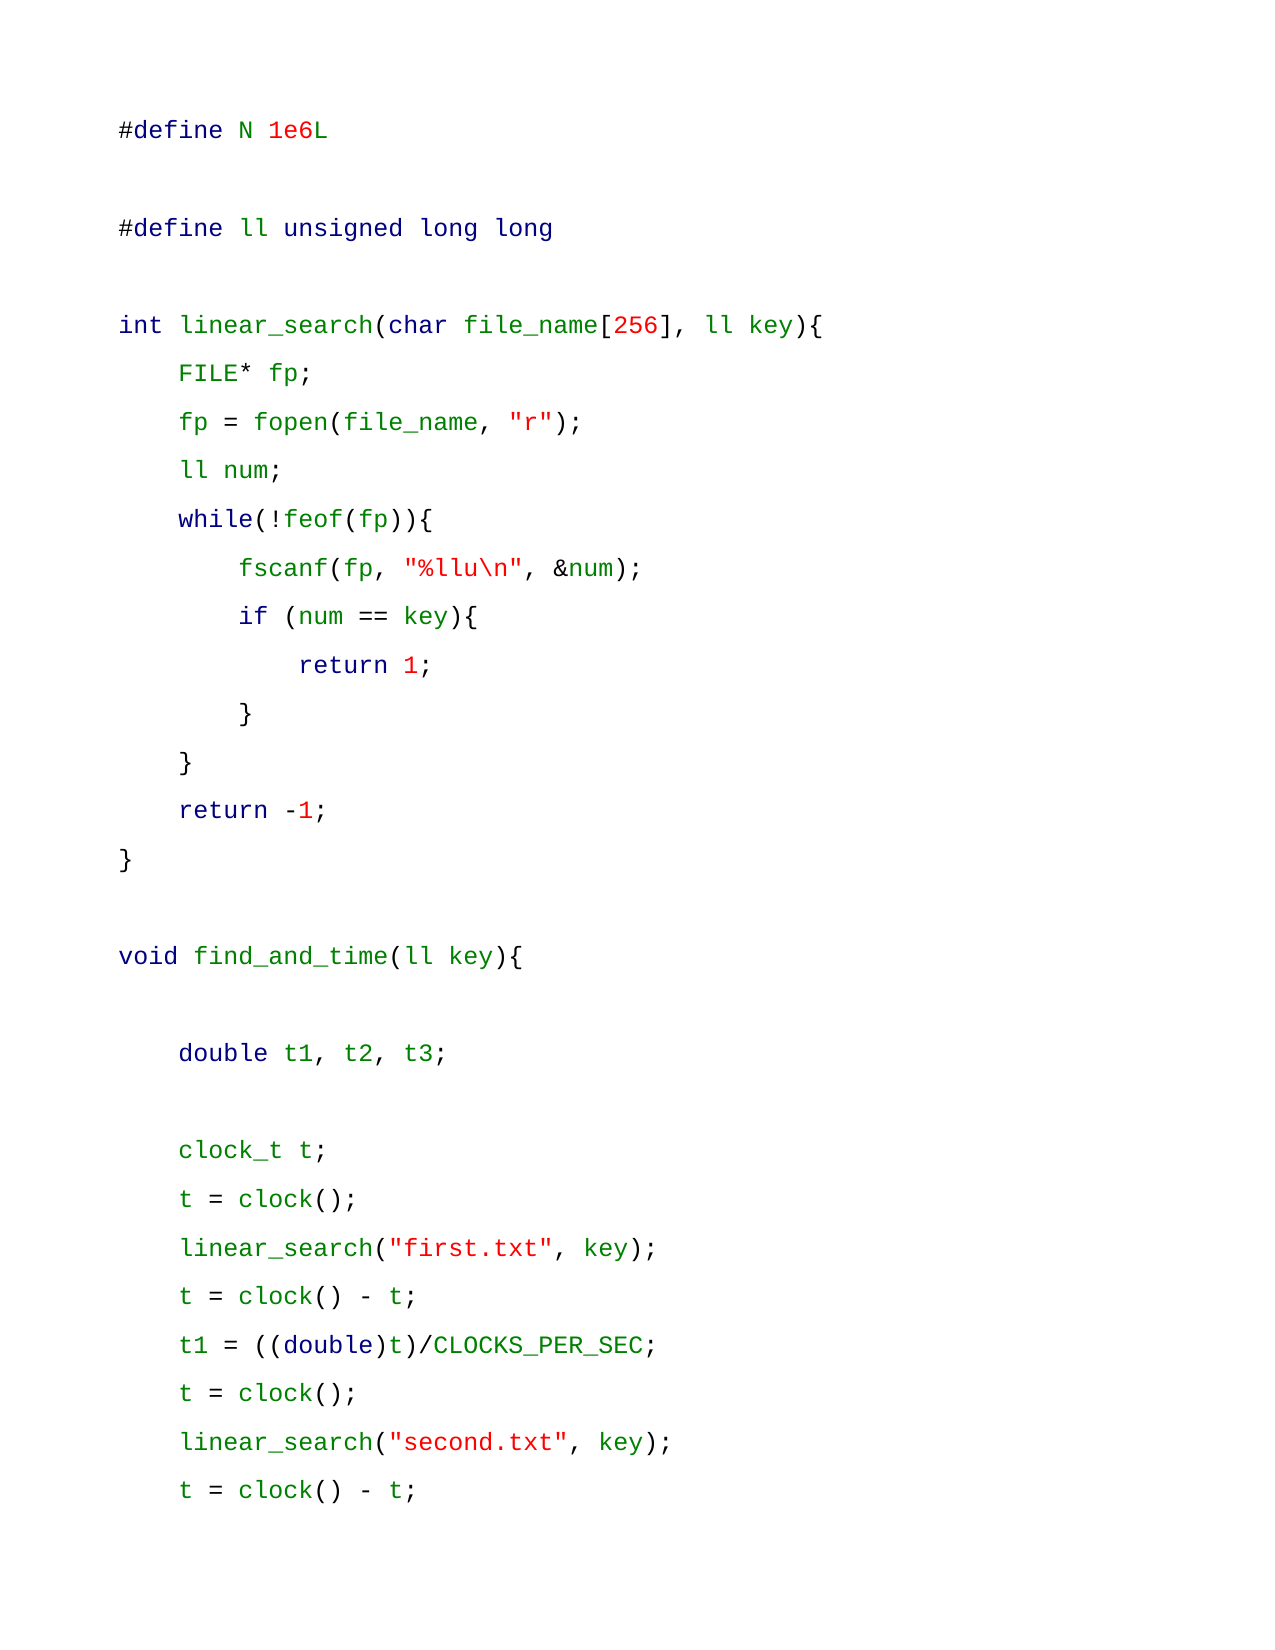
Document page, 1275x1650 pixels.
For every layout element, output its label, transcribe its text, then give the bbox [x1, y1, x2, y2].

text return 1; [118, 652, 1157, 681]
text t = clock() - t; [118, 1284, 1157, 1312]
text int linear_search(char file_name[256], ll key){ [118, 312, 1157, 341]
text linear_search("first.txt", key); [118, 1235, 1157, 1263]
text t1 = ((double)t)/CLOCKS_PER_SEC; [118, 1332, 1157, 1361]
text void find_and_time(ll key){ [118, 944, 1157, 972]
text } [118, 846, 1157, 875]
text while(!feof(fp)){ [118, 507, 1157, 535]
text FILE* fp; [118, 361, 1157, 389]
text } [118, 749, 1157, 778]
text linear_search("second.txt", key); [118, 1429, 1157, 1458]
text ll num; [118, 458, 1157, 486]
text } [118, 701, 1157, 729]
text t = clock(); [118, 1381, 1157, 1409]
text double t1, t2, t3; [118, 1041, 1157, 1069]
text fp = fopen(file_name, "r"); [118, 409, 1157, 438]
text t = clock(); [118, 1187, 1157, 1215]
text clock_t t; [118, 1138, 1157, 1166]
text return -1; [118, 798, 1157, 826]
text t = clock() - t; [118, 1478, 1157, 1506]
text if (num == key){ [118, 604, 1157, 632]
text fscanf(fp, "%llu\n", &num); [118, 555, 1157, 583]
text #define N 1e6L [118, 118, 1157, 146]
text #define ll unsigned long long [118, 215, 1157, 244]
